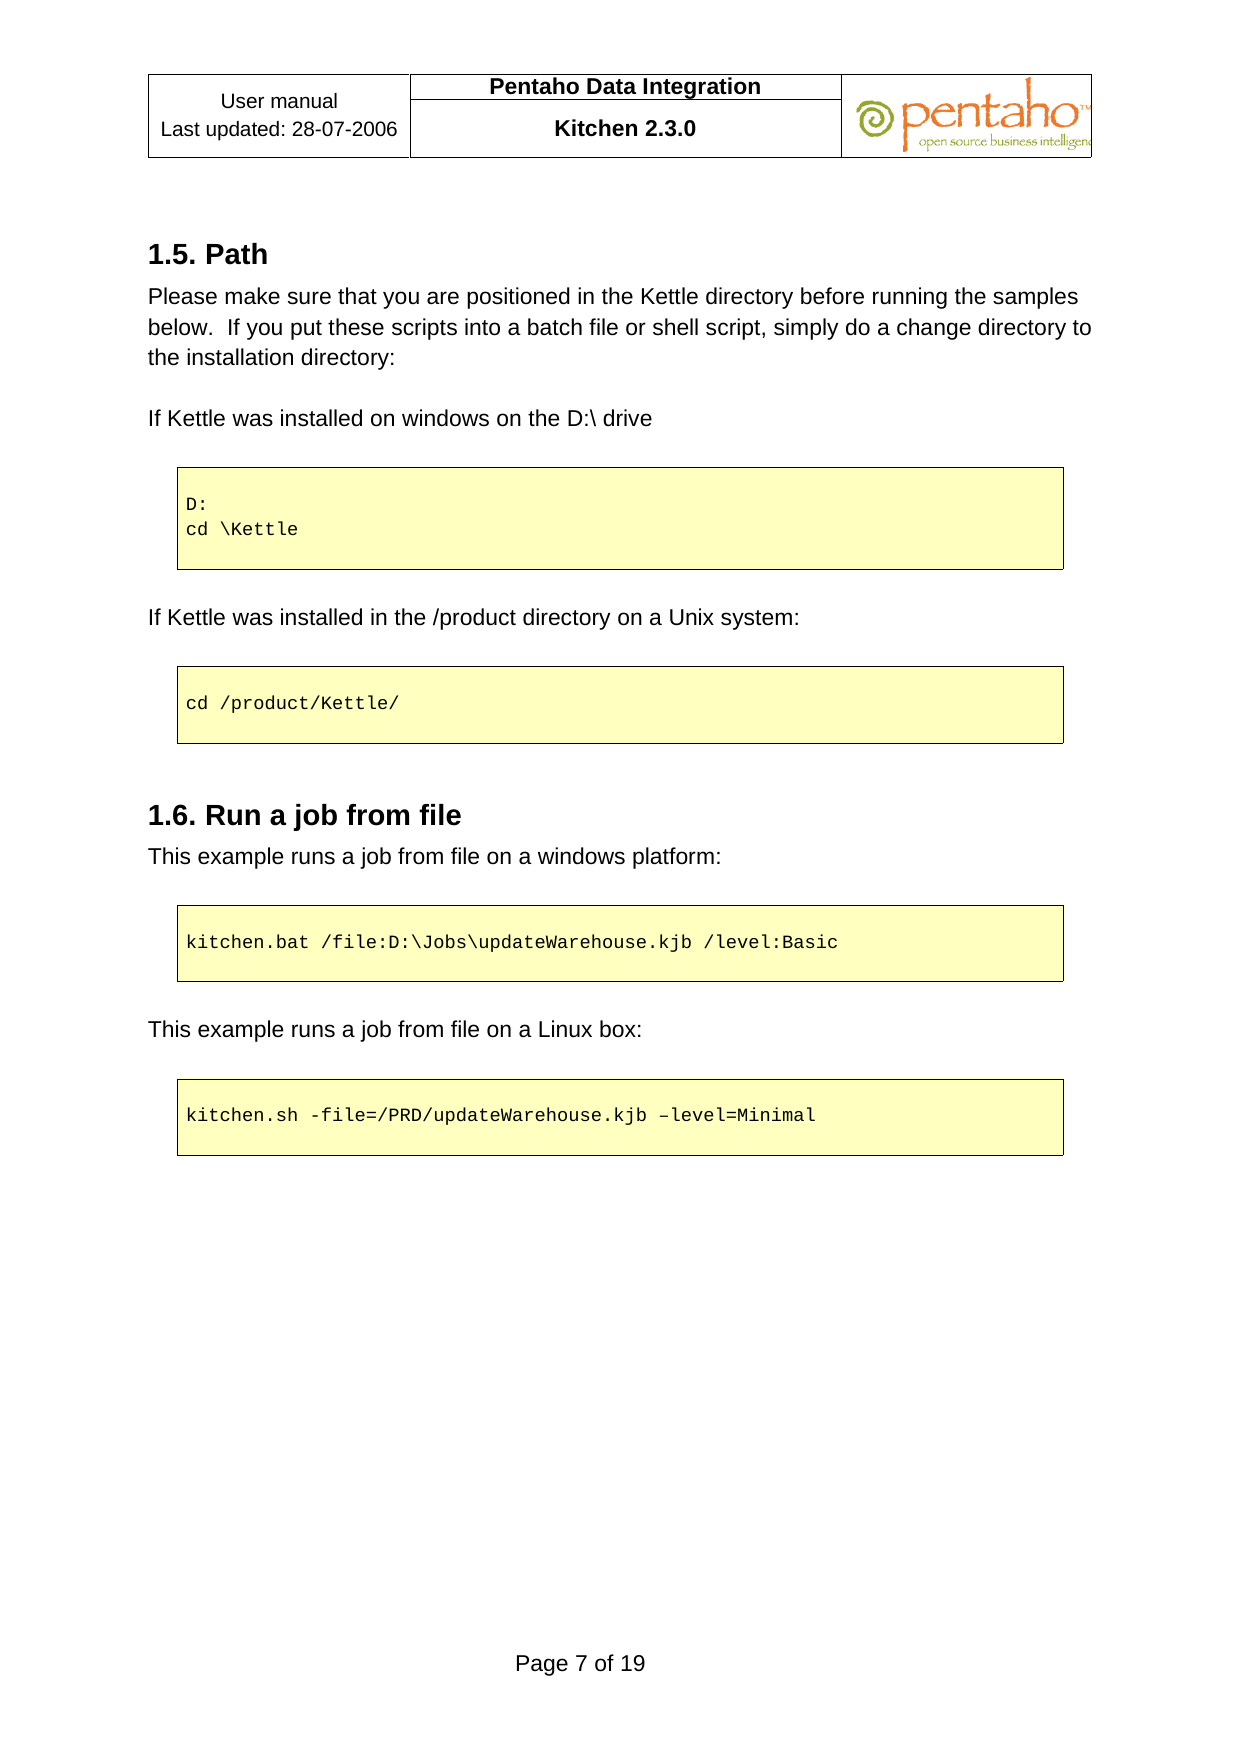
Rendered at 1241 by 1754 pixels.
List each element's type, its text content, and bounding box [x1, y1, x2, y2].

text This example runs a job from file on a windows platform: [148, 844, 1092, 869]
subtitle Path [148, 238, 1092, 271]
text This example runs a job from file on a Linux box: [148, 1017, 1092, 1043]
text kitchen.sh -file=/PRD/updateWarehouse.kjb –level=Minimal [178, 1104, 1063, 1127]
text Please make sure that you are positioned in the Kettle directory before running the samples below. If you put these scripts into a batch file or shell script, simply do a change directory to the installation directory: [148, 283, 1092, 370]
text D: [178, 493, 1063, 516]
text cd \Kettle [178, 518, 1063, 542]
subtitle Run a job from file [148, 798, 1092, 831]
text If Kettle was installed on windows on the D:\ drive [148, 406, 1092, 432]
text cd /product/Kettle/ [178, 692, 1063, 715]
text kitchen.bat /file:D:\Jobs\updateWarehouse.kjb /level:Basic [178, 930, 1063, 954]
text If Kettle was installed in the /product directory on a Unix system: [148, 605, 1092, 631]
